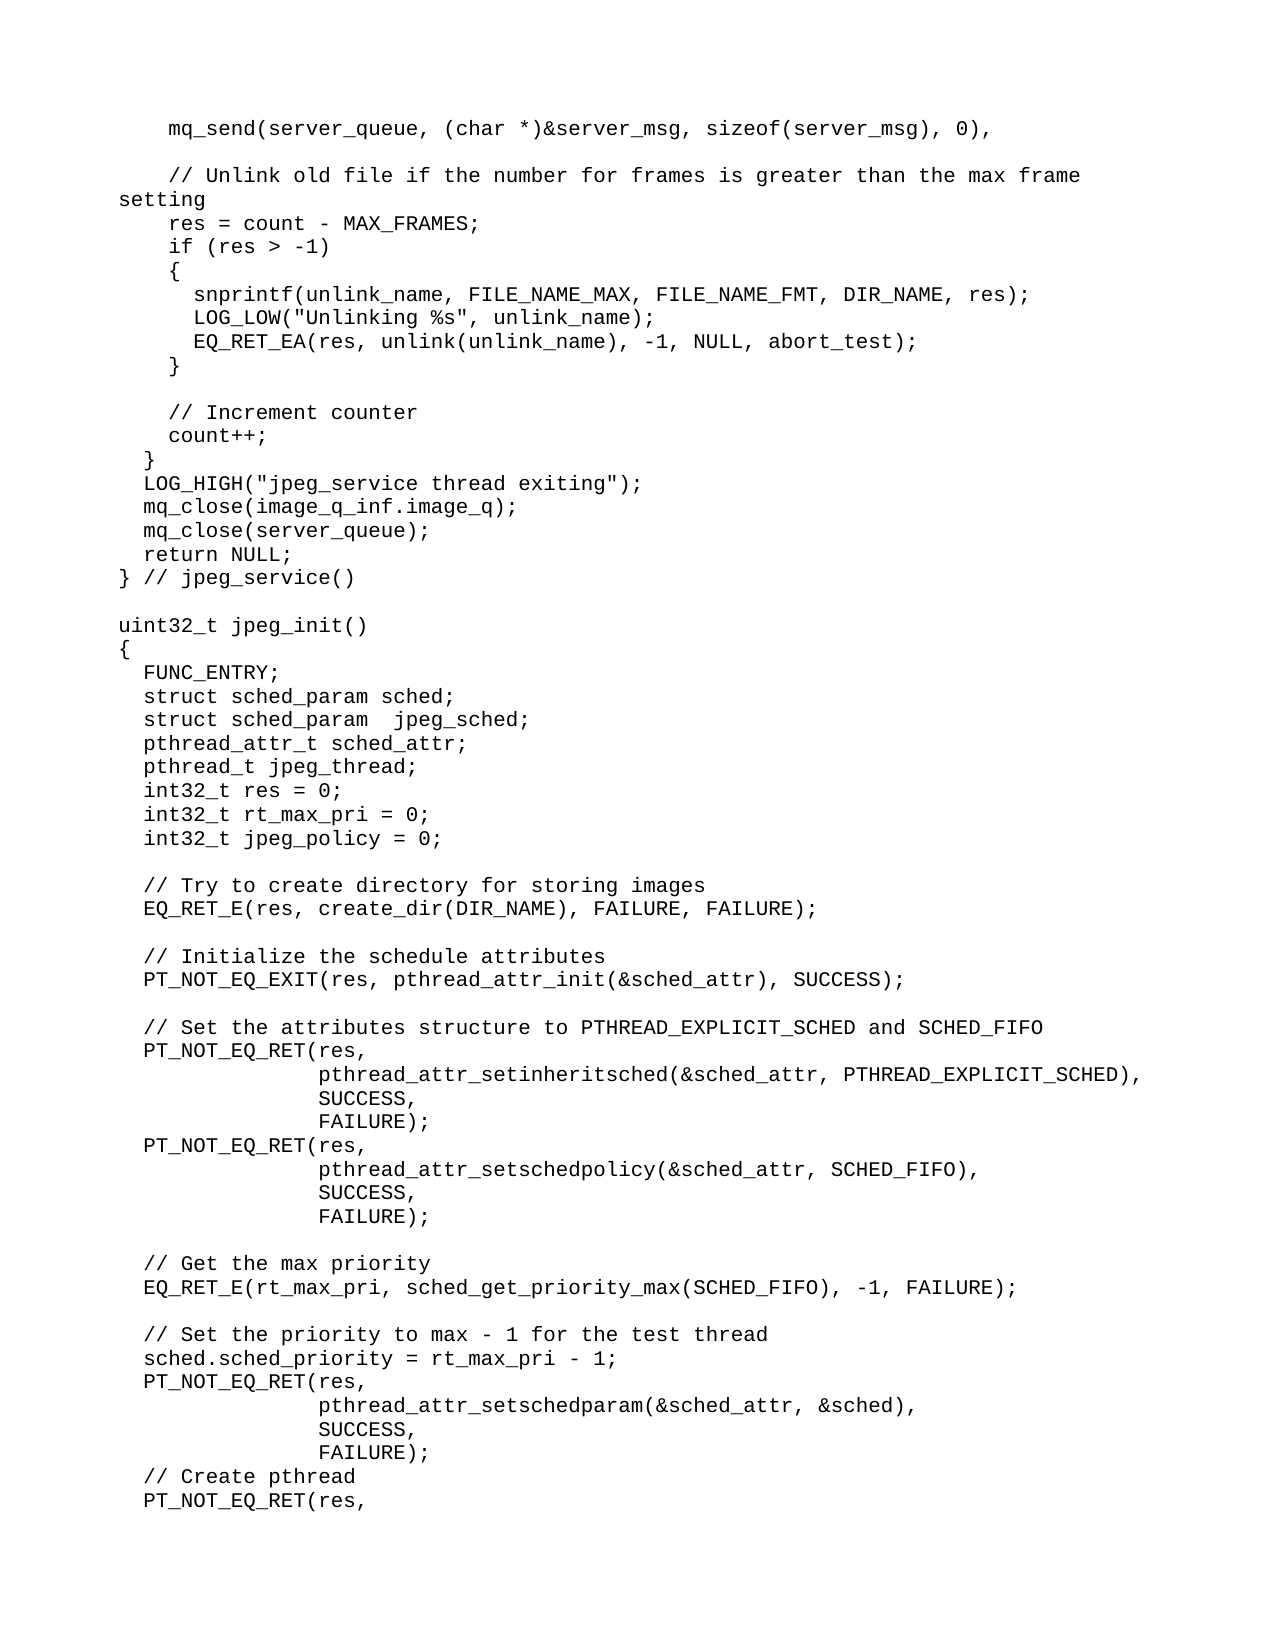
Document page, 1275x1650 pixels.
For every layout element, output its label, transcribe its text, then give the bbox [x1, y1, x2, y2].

text // Set the attributes structure to PTHREAD_EXPLICIT_SCHED and SCHED_FIFO [118, 1017, 1157, 1040]
text pthread_attr_setinheritsched(&sched_attr, PTHREAD_EXPLICIT_SCHED), [118, 1064, 1157, 1088]
text // Increment counter [118, 402, 1157, 426]
text } [118, 354, 1157, 378]
text FAILURE); [118, 1111, 1157, 1135]
text // Unlink old file if the number for frames is greater than the max frame setting [118, 165, 1157, 213]
text mq_send(server_queue, (char *)&server_msg, sizeof(server_msg), 0), [118, 118, 1157, 142]
text LOG_HIGH("jpeg_service thread exiting"); [118, 473, 1157, 496]
text { [118, 260, 1157, 284]
text pthread_attr_t sched_attr; [118, 733, 1157, 757]
text SUCCESS, [118, 1419, 1157, 1442]
text SUCCESS, [118, 1182, 1157, 1206]
text res = count - MAX_FRAMES; [118, 213, 1157, 236]
text SUCCESS, [118, 1088, 1157, 1111]
text mq_close(server_queue); [118, 520, 1157, 544]
text { [118, 638, 1157, 662]
text } // jpeg_service() [118, 567, 1157, 591]
text // Initialize the schedule attributes [118, 946, 1157, 969]
text // Set the priority to max - 1 for the test thread [118, 1324, 1157, 1348]
text PT_NOT_EQ_RET(res, [118, 1489, 1157, 1513]
text LOG_LOW("Unlinking %s", unlink_name); [118, 307, 1157, 331]
text FAILURE); [118, 1206, 1157, 1229]
text snprintf(unlink_name, FILE_NAME_MAX, FILE_NAME_FMT, DIR_NAME, res); [118, 284, 1157, 307]
text PT_NOT_EQ_RET(res, [118, 1040, 1157, 1064]
text EQ_RET_EA(res, unlink(unlink_name), -1, NULL, abort_test); [118, 331, 1157, 354]
text FAILURE); [118, 1442, 1157, 1466]
text int32_t res = 0; [118, 780, 1157, 804]
text pthread_t jpeg_thread; [118, 757, 1157, 780]
text sched.sched_priority = rt_max_pri - 1; [118, 1348, 1157, 1371]
text FUNC_ENTRY; [118, 662, 1157, 686]
text uint32_t jpeg_init() [118, 615, 1157, 638]
text PT_NOT_EQ_RET(res, [118, 1135, 1157, 1158]
text int32_t rt_max_pri = 0; [118, 804, 1157, 827]
text EQ_RET_E(res, create_dir(DIR_NAME), FAILURE, FAILURE); [118, 898, 1157, 922]
text PT_NOT_EQ_RET(res, [118, 1371, 1157, 1395]
text struct sched_param sched; [118, 686, 1157, 709]
text pthread_attr_setschedpolicy(&sched_attr, SCHED_FIFO), [118, 1158, 1157, 1182]
text struct sched_param jpeg_sched; [118, 709, 1157, 733]
text EQ_RET_E(rt_max_pri, sched_get_priority_max(SCHED_FIFO), -1, FAILURE); [118, 1277, 1157, 1300]
text mq_close(image_q_inf.image_q); [118, 496, 1157, 520]
text } [118, 449, 1157, 473]
text pthread_attr_setschedparam(&sched_attr, &sched), [118, 1395, 1157, 1419]
text // Create pthread [118, 1466, 1157, 1489]
text PT_NOT_EQ_EXIT(res, pthread_attr_init(&sched_attr), SUCCESS); [118, 969, 1157, 993]
text if (res > -1) [118, 236, 1157, 260]
text int32_t jpeg_policy = 0; [118, 827, 1157, 851]
text // Get the max priority [118, 1253, 1157, 1277]
text // Try to create directory for storing images [118, 875, 1157, 898]
text count++; [118, 426, 1157, 449]
text return NULL; [118, 544, 1157, 567]
